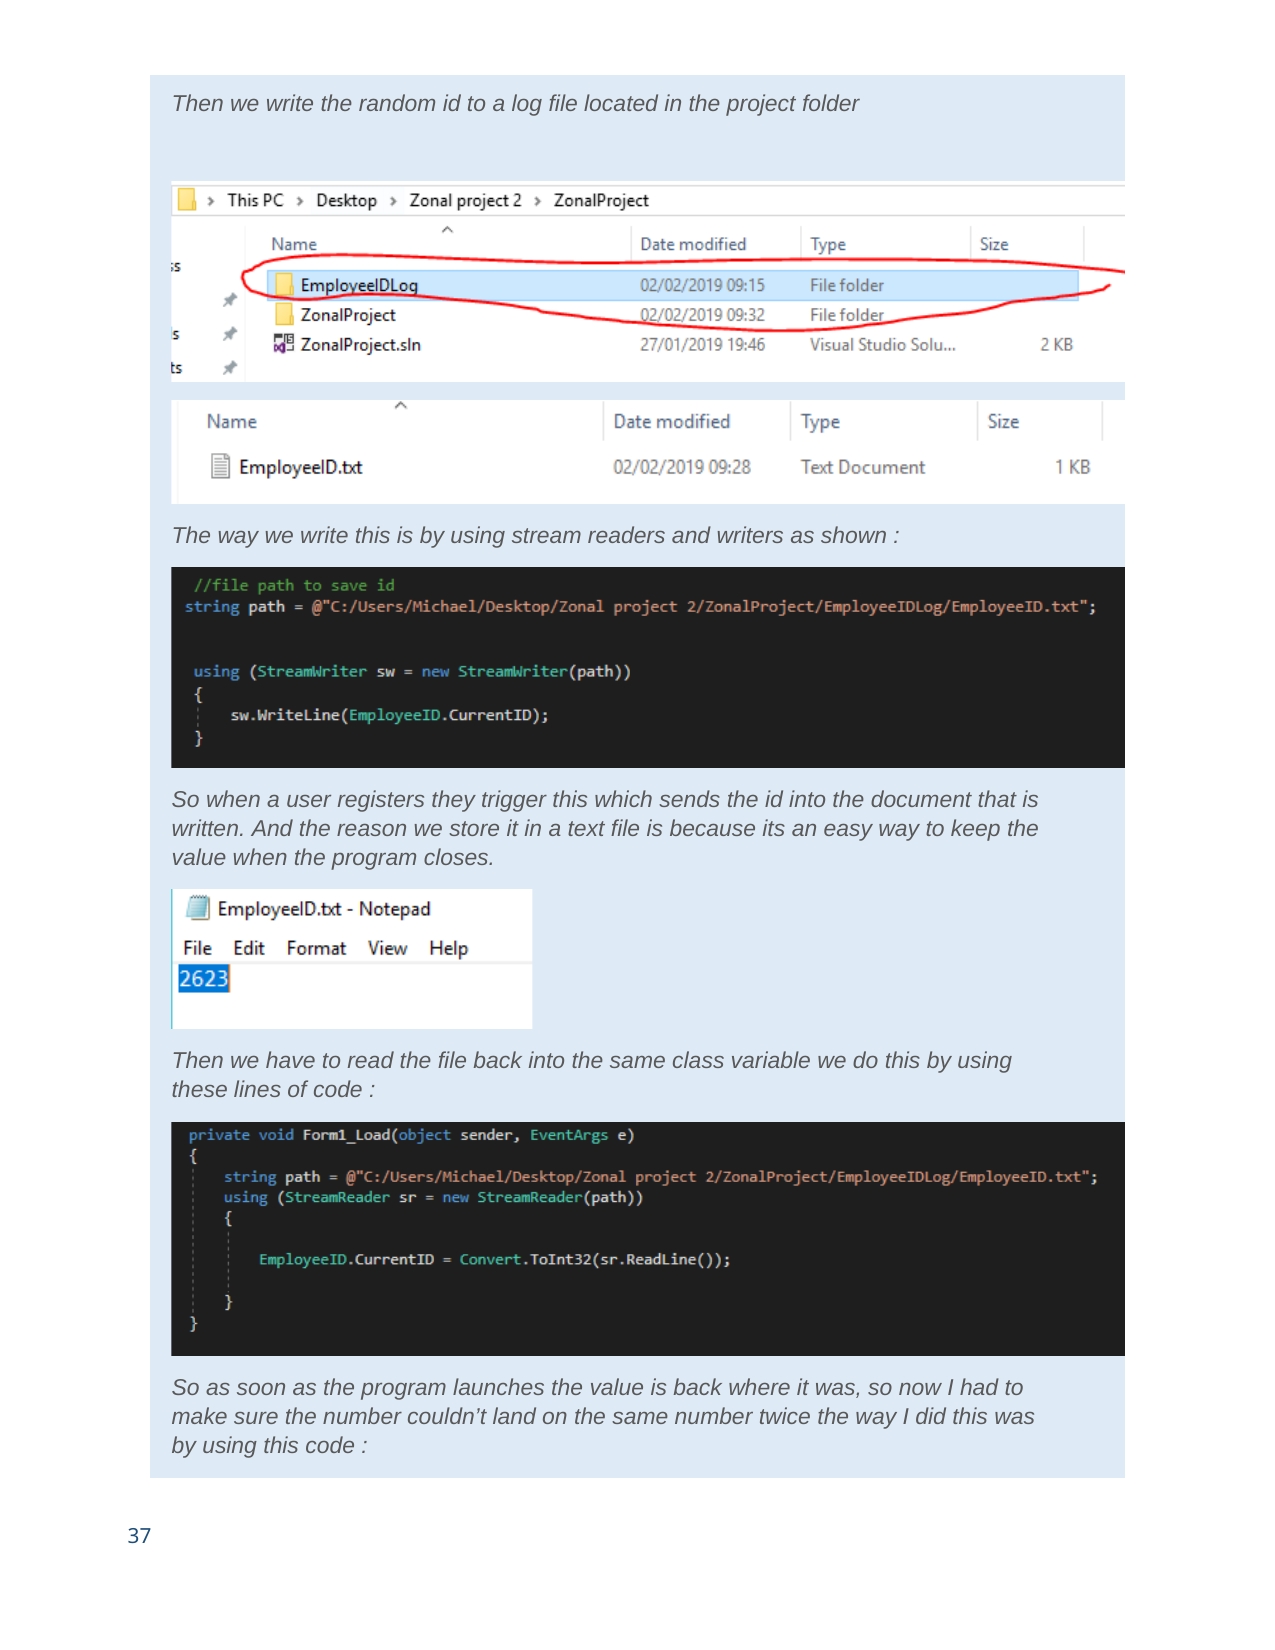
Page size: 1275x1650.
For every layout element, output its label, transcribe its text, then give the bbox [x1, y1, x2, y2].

table_header So when a user registers they trigger this which sends the id into the document that is written. And the reason we store it in a text file is because its an easy way to keep the value when the program closes. Then we have to read the file back into the same class variable we do this by using these lines of code : [171, 768, 1125, 1122]
table_header So as soon as the program launches the value is back where it was, so now I had to make sure the number couldn’t land on the same number twice the way I did this was by using this code : [171, 1356, 1125, 1478]
table_header The way we write this is by using stream readers and writers as shown : [171, 504, 1125, 567]
table_header Then we write the random id to a log file located in the project folder [171, 75, 1125, 181]
table_header [150, 75, 171, 1478]
